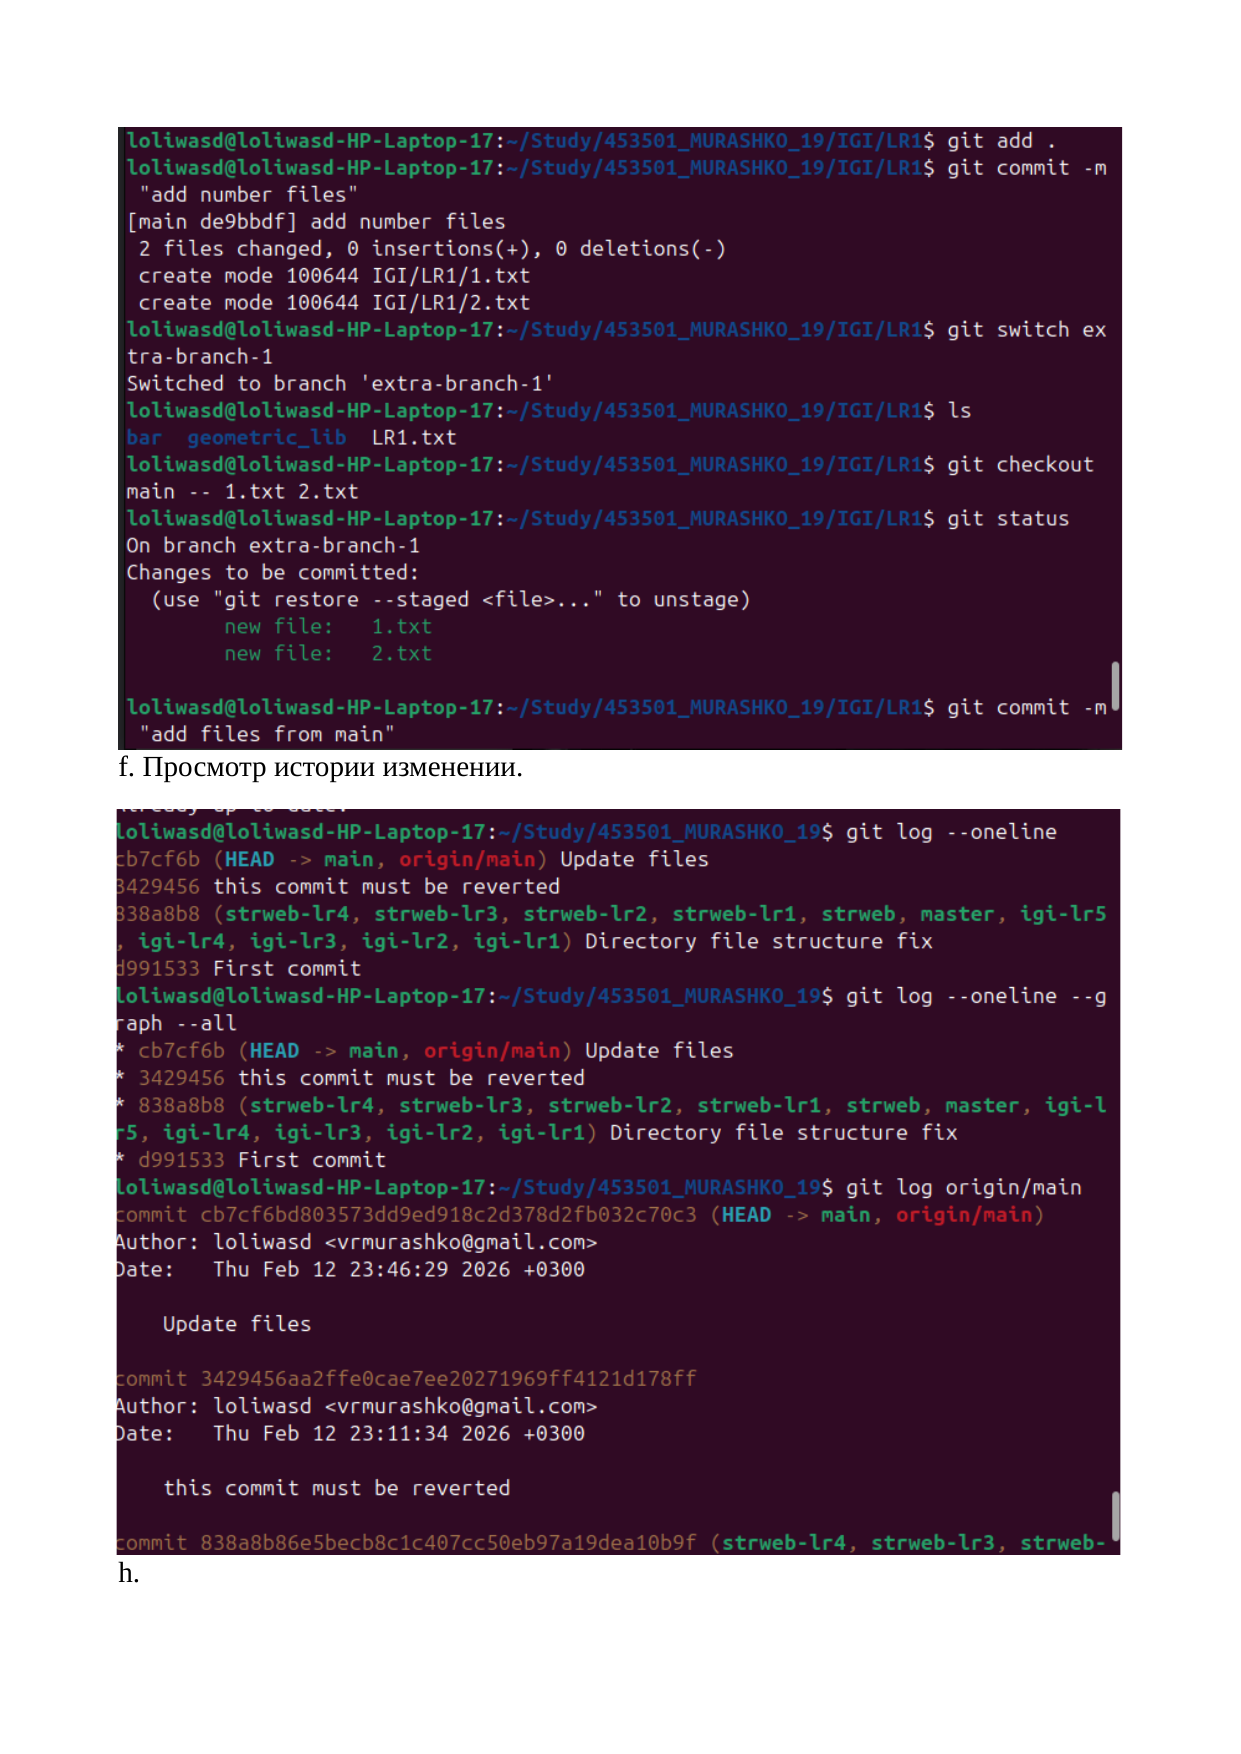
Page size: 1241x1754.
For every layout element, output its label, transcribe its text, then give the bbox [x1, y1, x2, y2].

picture [116, 809, 1121, 1555]
picture [118, 127, 1123, 750]
text [118, 118, 1122, 127]
text f. Просмотр истории изменении. [118, 750, 1122, 783]
text h. [118, 783, 1122, 1588]
